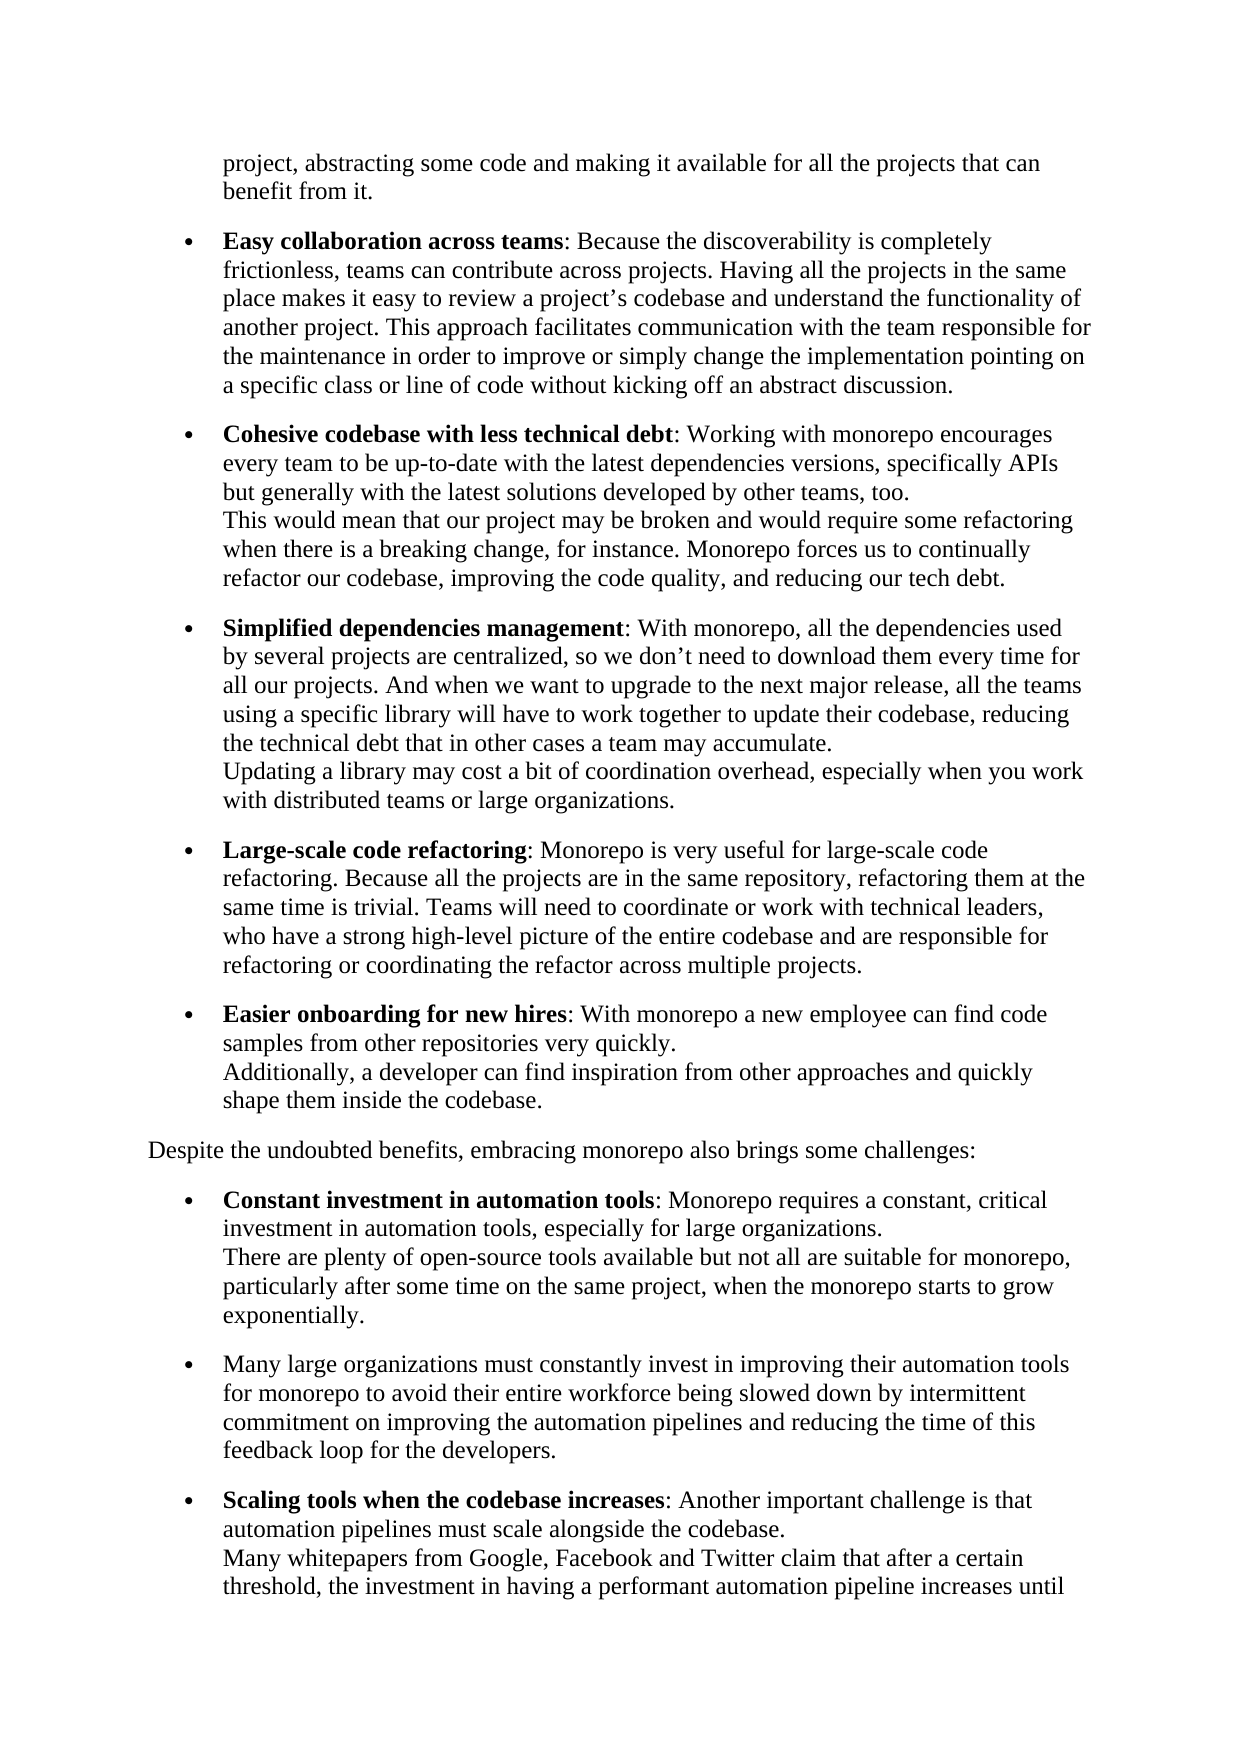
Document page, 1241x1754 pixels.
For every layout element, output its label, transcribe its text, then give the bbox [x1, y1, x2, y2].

list Easy collaboration across teams: Because the discoverability is completely frictionless, teams can contribute across projects. Having all the projects in the same place makes it easy to review a project’s codebase and understand the functionality of another project. This approach facilitates communication with the team responsible for the maintenance in order to improve or simply change the implementation pointing on a specific class or line of code without kicking off an abstract discussion. [185, 226, 1093, 398]
list Many large organizations must constantly invest in improving their automation tools for monorepo to avoid their entire workforce being slowed down by intermittent commitment on improving the automation pipelines and reducing the time of this feedback loop for the developers. [185, 1349, 1093, 1464]
list Simplified dependencies management: With monorepo, all the dependencies used by several projects are centralized, so we don’t need to download them every time for all our projects. And when we want to upgrade to the next major release, all the teams using a specific library will have to work together to update their codebase, reducing the technical debt that in other cases a team may accumulate. Updating a library may cost a bit of coordination overhead, especially when you work with distributed teams or large organizations. [185, 613, 1093, 814]
list Easier onboarding for new hires: With monorepo a new employee can find code samples from other repositories very quickly. Additionally, a developer can find inspiration from other approaches and quickly shape them inside the codebase. [185, 999, 1093, 1114]
list Cohesive codebase with less technical debt: Working with monorepo encourages every team to be up-to-date with the latest dependencies versions, specifically APIs but generally with the latest solutions developed by other teams, too. This would mean that our project may be broken and would require some refactoring when there is a breaking change, for instance. Monorepo forces us to continually refactor our codebase, improving the code quality, and reducing our tech debt. [185, 419, 1093, 592]
list Constant investment in automation tools: Monorepo requires a constant, critical investment in automation tools, especially for large organizations. There are plenty of open-source tools available but not all are suitable for monorepo, particularly after some time on the same project, when the monorepo starts to grow exponentially. [185, 1185, 1093, 1328]
list project, abstracting some code and making it available for all the projects that can benefit from it. [185, 148, 1093, 205]
text Despite the undoubted benefits, embracing monorepo also brings some challenges: [148, 1135, 1093, 1164]
list Large-scale code refactoring: Monorepo is very useful for large-scale code refactoring. Because all the projects are in the same repository, refactoring them at the same time is trivial. Teams will need to coordinate or work with technical leaders, who have a strong high-level picture of the entire codebase and are responsible for refactoring or coordinating the refactor across multiple projects. [185, 835, 1093, 978]
list Scaling tools when the codebase increases: Another important challenge is that automation pipelines must scale alongside the codebase. Many whitepapers from Google, Facebook and Twitter claim that after a certain threshold, the investment in having a performant automation pipeline increases until [185, 1485, 1093, 1600]
